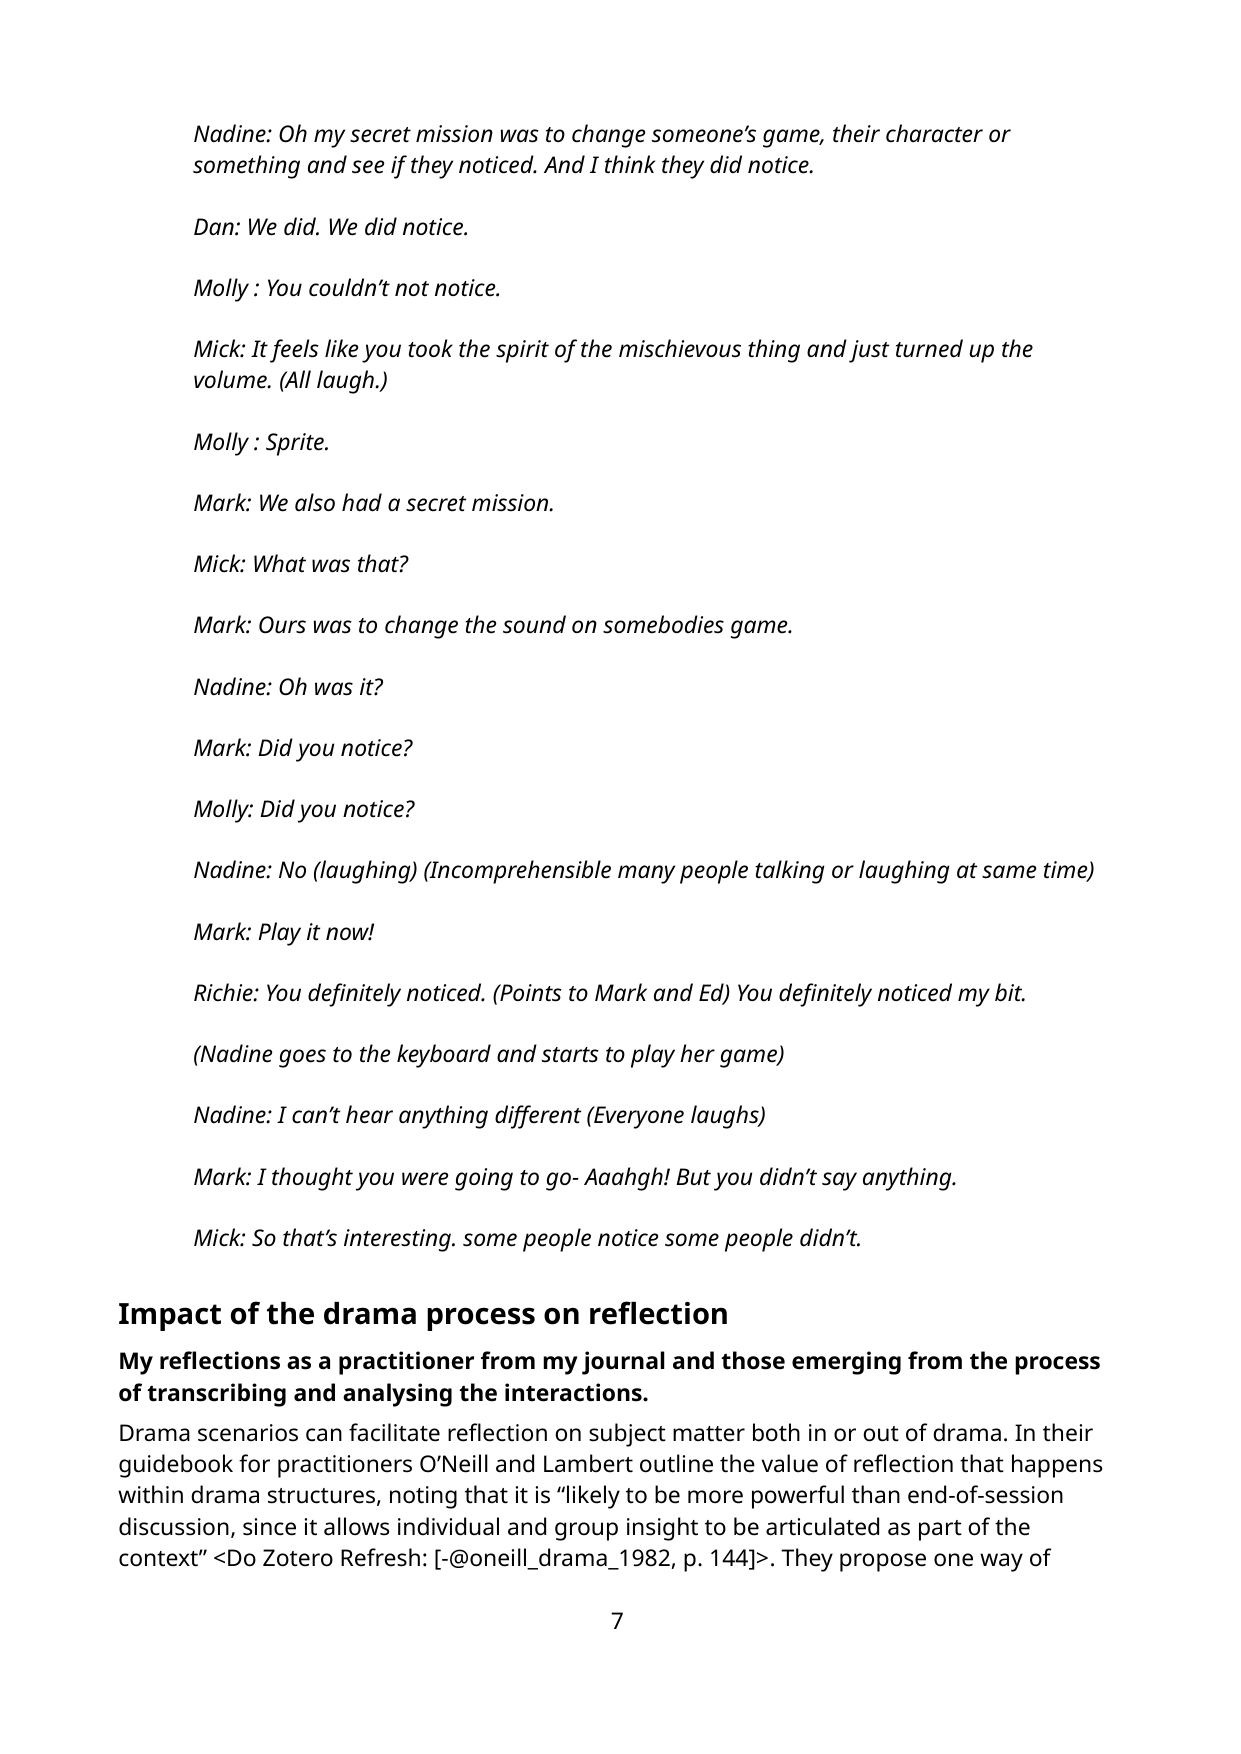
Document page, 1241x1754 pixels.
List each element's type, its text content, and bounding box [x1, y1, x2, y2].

text Nadine: I can’t hear anything different (Everyone laughs) [193, 1099, 1122, 1131]
text Molly : You couldn’t not notice. [193, 272, 1122, 303]
subtitle Impact of the drama process on reflection [118, 1293, 1122, 1333]
text Molly: Did you notice? [193, 793, 1122, 824]
text Richie: You definitely noticed. (Points to Mark and Ed) You definitely noticed my bit. [193, 977, 1122, 1008]
text Nadine: Oh my secret mission was to change someone’s game, their character or something and see if they noticed. And I think they did notice. [193, 118, 1122, 181]
text Nadine: Oh was it? [193, 671, 1122, 702]
text (Nadine goes to the keyboard and starts to play her game) [193, 1038, 1122, 1069]
text Mick: So that’s interesting. some people notice some people didn’t. [193, 1222, 1122, 1253]
text Mark: We also had a secret mission. [193, 487, 1122, 518]
text Molly : Sprite. [193, 426, 1122, 457]
text Mark: I thought you were going to go- Aaahgh! But you didn’t say anything. [193, 1161, 1122, 1192]
text Mark: Ours was to change the sound on somebodies game. [193, 609, 1122, 641]
text Mick: What was that? [193, 548, 1122, 579]
text Drama scenarios can facilitate reflection on subject matter both in or out of drama. In their guidebook for practitioners O’Neill and Lambert outline the value of reflection that happens within drama structures, noting that it is “likely to be more powerful than end-of-session discussion, since it allows individual and group insight to be articulated as part of the context” <Do Zotero Refresh: [-@oneill_drama_1982, p. 144]>. They propose one way of [118, 1417, 1122, 1573]
text Mark: Did you notice? [193, 732, 1122, 763]
text Nadine: No (laughing) (Incomprehensible many people talking or laughing at same time) [193, 854, 1122, 886]
text Mick: It feels like you took the spirit of the mischievous thing and just turned up the volume. (All laugh.) [193, 333, 1122, 396]
text Dan: We did. We did notice. [193, 211, 1122, 242]
text Mark: Play it now! [193, 916, 1122, 947]
text My reflections as a practitioner from my journal and those emerging from the process of transcribing and analysing the interactions. [118, 1345, 1122, 1408]
